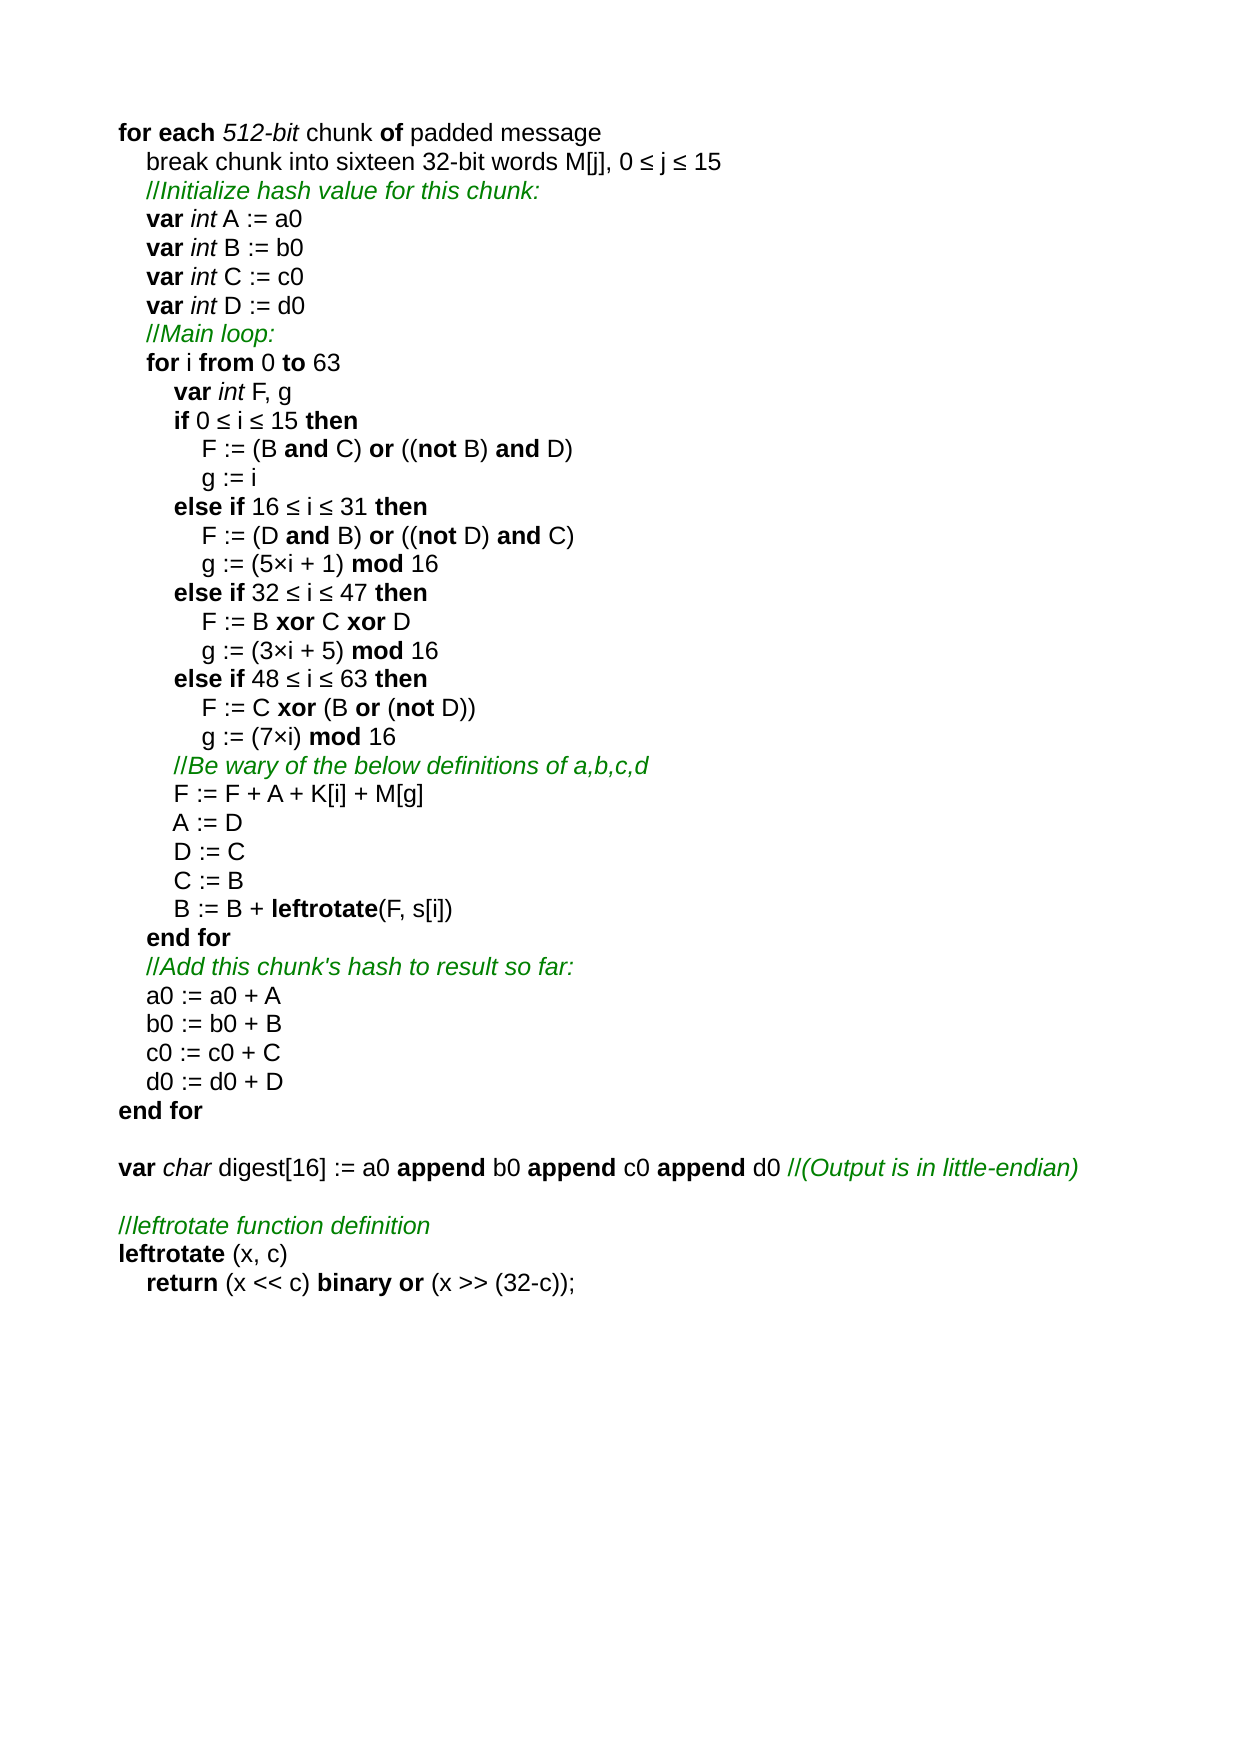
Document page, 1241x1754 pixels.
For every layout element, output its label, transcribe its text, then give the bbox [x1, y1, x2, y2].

text F := (D and B) or ((not D) and C) [118, 521, 1122, 549]
text c0 := c0 + C [118, 1038, 1122, 1067]
text for each 512-bit chunk of padded message [118, 118, 1122, 147]
text g := i [118, 463, 1122, 492]
text else if 16 ≤ i ≤ 31 then [118, 492, 1122, 521]
text F := B xor C xor D [118, 607, 1122, 636]
text //Main loop: [118, 319, 1122, 348]
text end for [118, 1096, 1122, 1124]
text b0 := b0 + B [118, 1009, 1122, 1038]
text for i from 0 to 63 [118, 348, 1122, 377]
text g := (5×i + 1) mod 16 [118, 549, 1122, 578]
text F := F + A + K[i] + M[g] [118, 779, 1122, 808]
text var int C := c0 [118, 262, 1122, 291]
text C := B [118, 866, 1122, 894]
text F := C xor (B or (not D)) [118, 693, 1122, 722]
text else if 32 ≤ i ≤ 47 then [118, 578, 1122, 607]
text //Add this chunk's hash to result so far: [118, 952, 1122, 981]
text end for [118, 923, 1122, 952]
text var char digest[16] := a0 append b0 append c0 append d0 //(Output is in little-endian) [118, 1153, 1122, 1182]
text else if 48 ≤ i ≤ 63 then [118, 664, 1122, 693]
text D := C [118, 837, 1122, 866]
text //Be wary of the below definitions of a,b,c,d [118, 751, 1122, 779]
text g := (7×i) mod 16 [118, 722, 1122, 751]
text //leftrotate function definition [118, 1211, 1122, 1239]
text leftrotate (x, c) [118, 1239, 1122, 1268]
text a0 := a0 + A [118, 981, 1122, 1009]
text return (x << c) binary or (x >> (32-c)); [118, 1268, 1122, 1297]
text d0 := d0 + D [118, 1067, 1122, 1096]
text var int B := b0 [118, 233, 1122, 262]
text F := (B and C) or ((not B) and D) [118, 434, 1122, 463]
text if 0 ≤ i ≤ 15 then [118, 406, 1122, 434]
text A := D [118, 808, 1122, 837]
text B := B + leftrotate(F, s[i]) [118, 894, 1122, 923]
text g := (3×i + 5) mod 16 [118, 636, 1122, 664]
text break chunk into sixteen 32-bit words M[j], 0 ≤ j ≤ 15 [118, 147, 1122, 176]
text var int D := d0 [118, 291, 1122, 319]
text var int F, g [118, 377, 1122, 406]
text //Initialize hash value for this chunk: [118, 176, 1122, 204]
text var int A := a0 [118, 204, 1122, 233]
